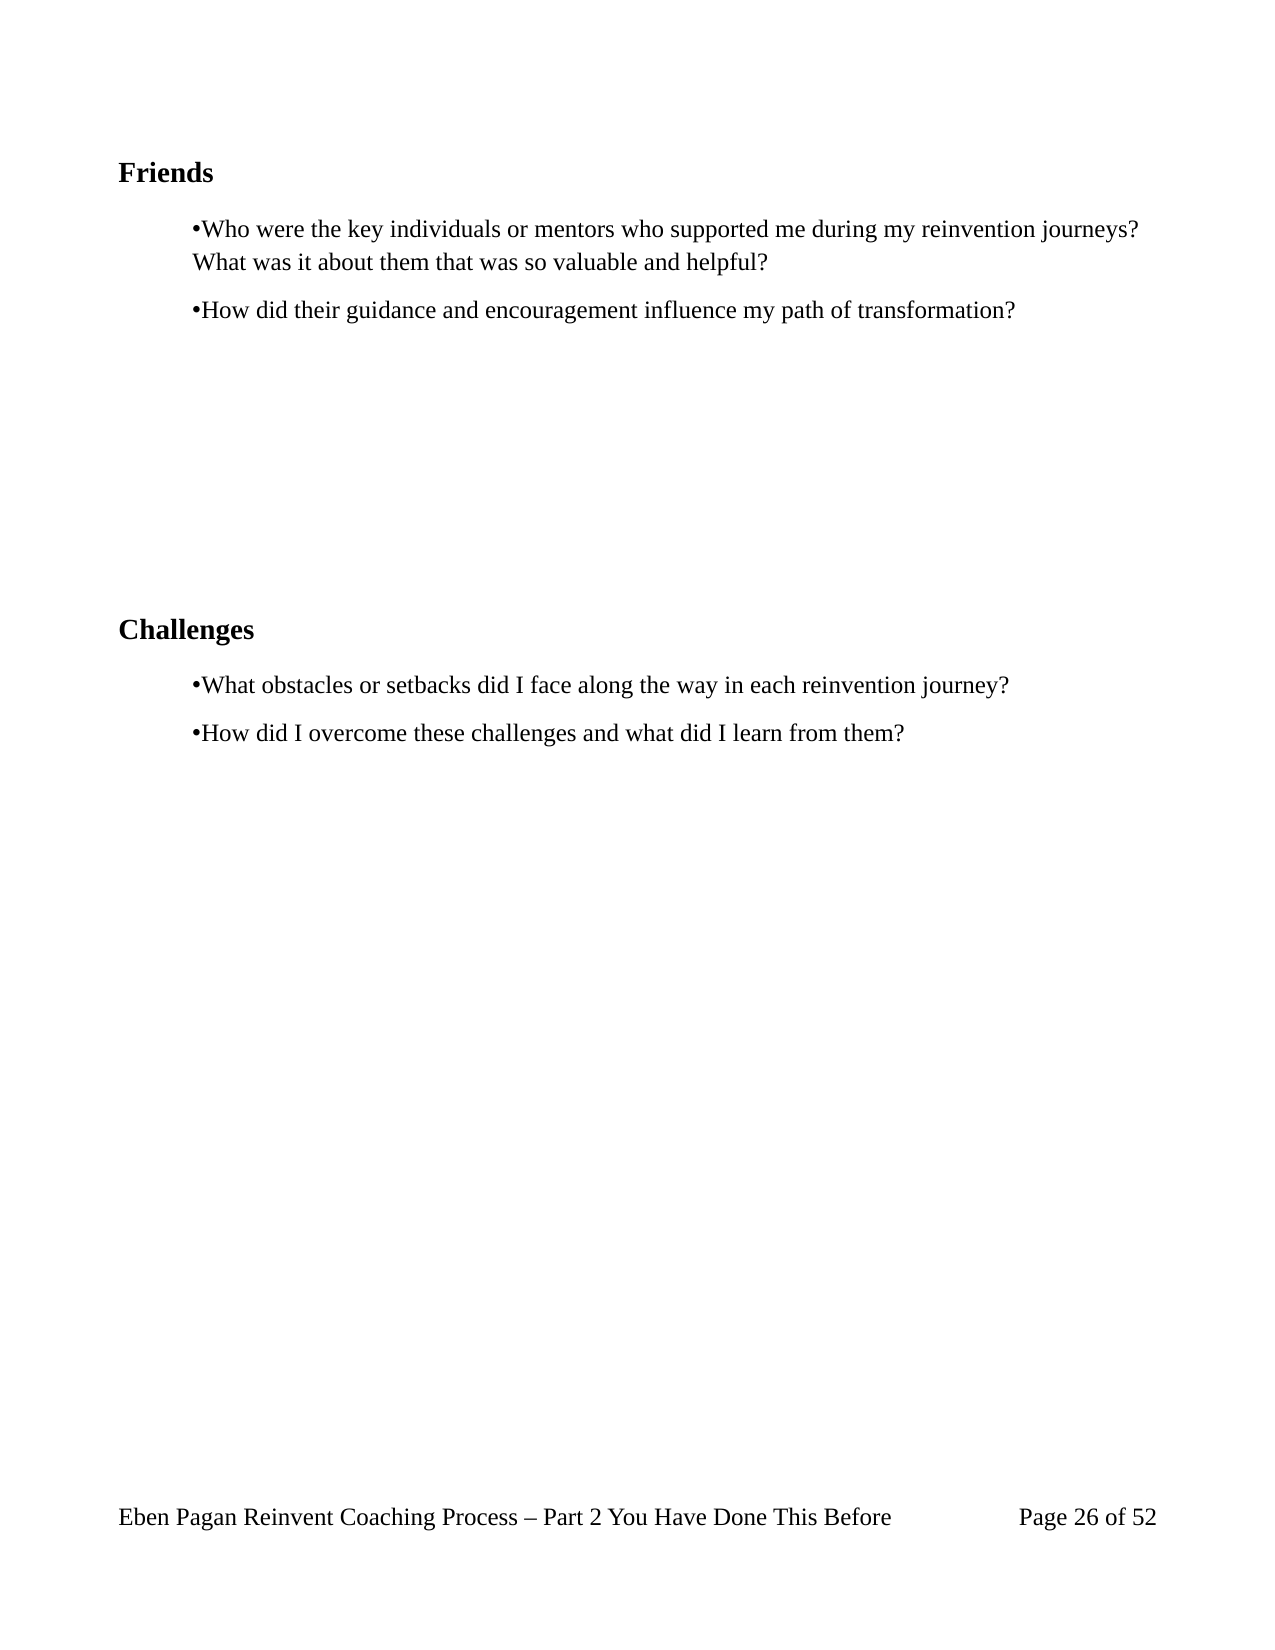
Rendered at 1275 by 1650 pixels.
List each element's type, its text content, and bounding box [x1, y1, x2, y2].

list What obstacles or setbacks did I face along the way in each reinvention journey? [118, 671, 1157, 699]
list How did their guidance and encouragement influence my path of transformation? [118, 295, 1157, 323]
list Who were the key individuals or mentors who supported me during my reinvention journeys? What was it about them that was so valuable and helpful? [118, 214, 1157, 276]
subtitle Challenges [118, 612, 1157, 646]
list How did I overcome these challenges and what did I learn from them? [118, 718, 1157, 747]
subtitle Friends [118, 156, 1157, 189]
